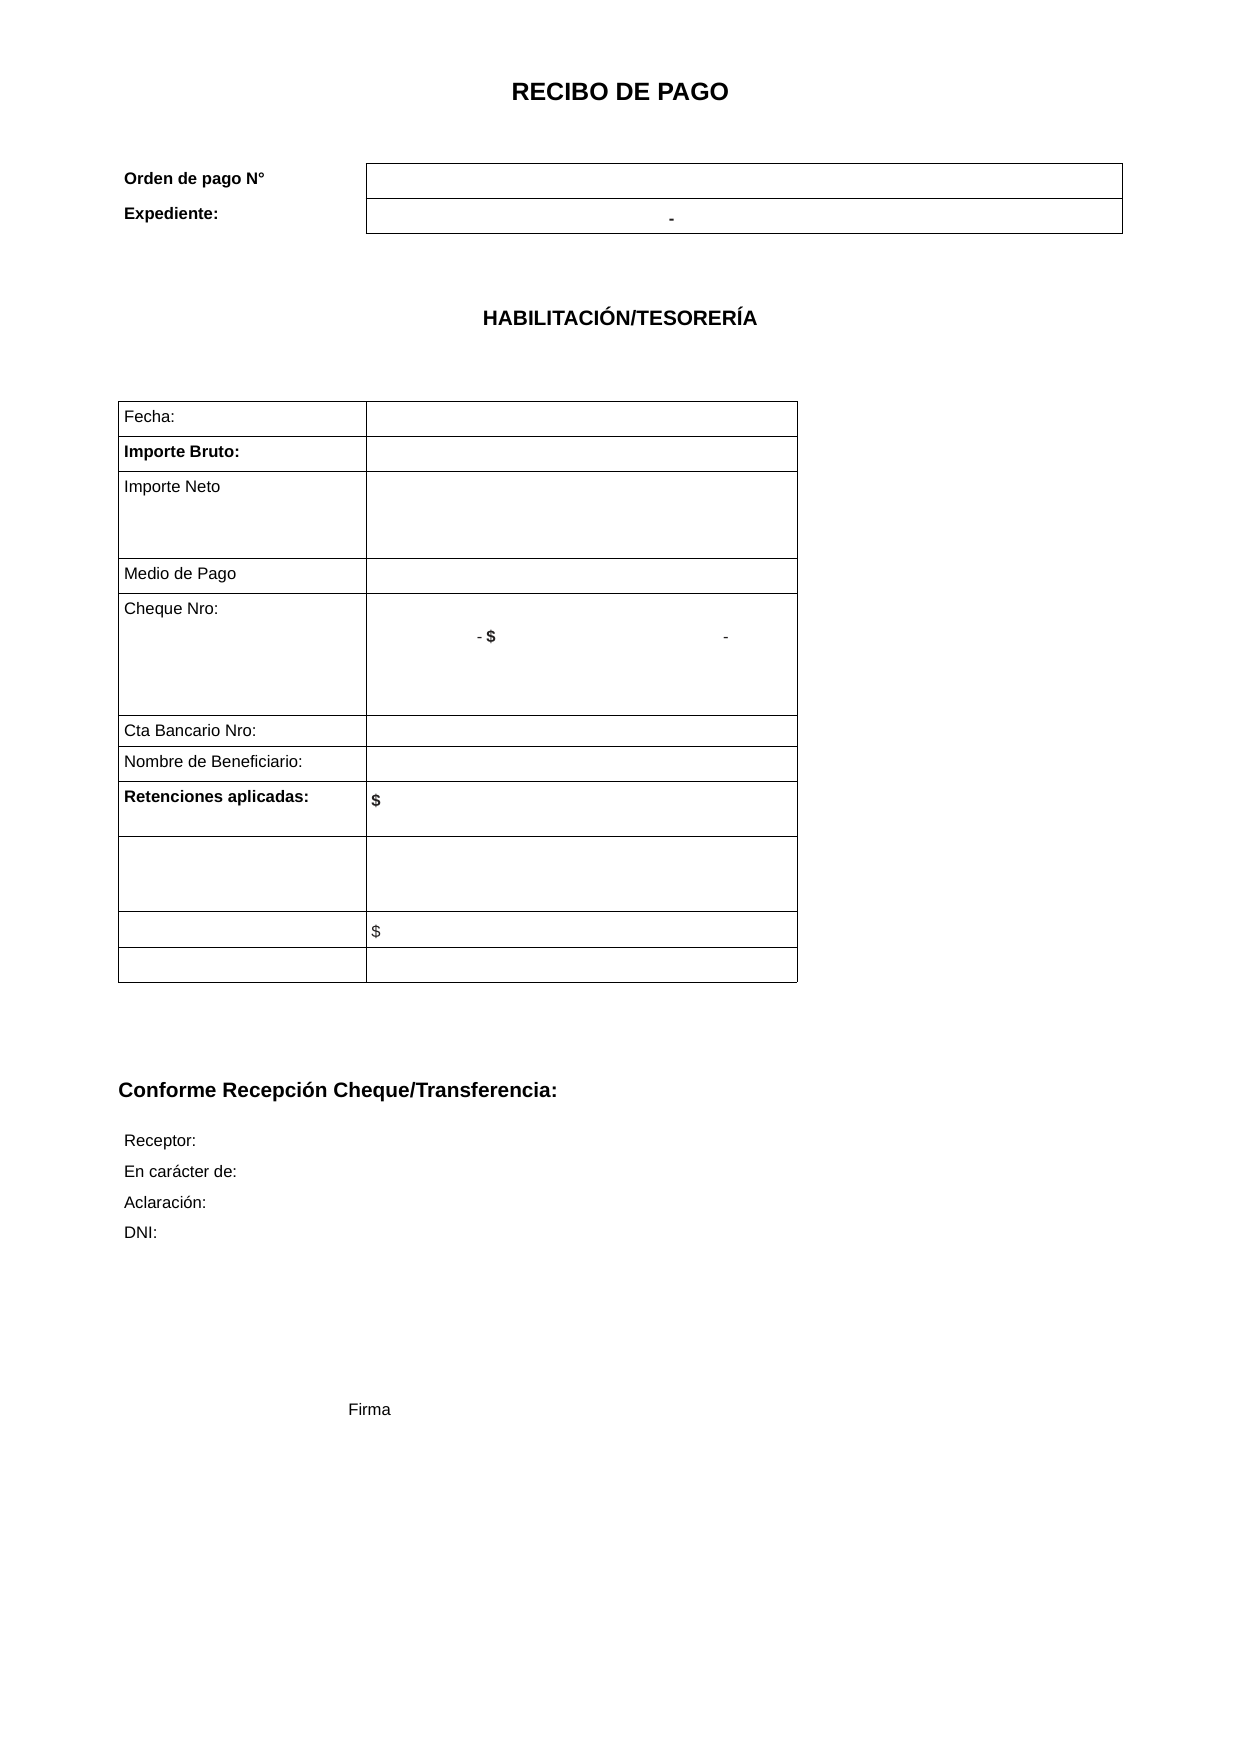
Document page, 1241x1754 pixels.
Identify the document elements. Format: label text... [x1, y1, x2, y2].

table_cell <for each="check in o.mapped('payment_ids.check_ids')"> <check.name> - $ <formatLang(check.amount)> - <check.issue_date and formatLang(check.issue_date,date='true')> </for> [367, 594, 797, 715]
table_cell Importe Bruto: [119, 437, 366, 471]
table_cell Cta Bancario Nro: [119, 716, 366, 746]
table_cell <for each="line in (o.payment_ids.filtered(lambda x: x.tax_withholding_id))"> [119, 837, 366, 911]
table_cell <line.tax_withholding_id.name> [119, 912, 366, 947]
table_cell DNI: [118, 1218, 621, 1248]
table_cell Firma [118, 1394, 621, 1440]
table_header <formatLang(o.payment_date,date='true')> [367, 402, 797, 436]
table_header <o.display_name> [367, 164, 1122, 198]
table_cell $ <formatLang(line.amount)> [367, 912, 797, 947]
table_cell Importe Neto [119, 472, 366, 558]
table_cell [118, 1248, 621, 1394]
text Conforme Recepción Cheque/Transferencia: [118, 1078, 1122, 1102]
table_cell [367, 837, 797, 911]
table_cell Cheque Nro: [119, 594, 366, 715]
table_header Fecha: [119, 402, 366, 436]
table_cell En carácter de: [118, 1156, 621, 1187]
text RECIBO DE PAGO [118, 77, 1122, 106]
text HABILITACIÓN/TESORERÍA [118, 305, 1122, 329]
table_cell <', '.join(o.payment_ids.mapped('journal_id.name'))> [367, 559, 797, 593]
table_cell <o.partner_id.name> [367, 747, 797, 781]
table_cell [367, 716, 797, 746]
table_cell </for> [119, 948, 366, 982]
table_cell <o.transaction_id.expedient_id.number> - <o.transaction_id.expedient_id.description> [367, 199, 1122, 233]
table_cell <formatLang(o.payments_amount - sum(o.payment_ids.filtered(lambda x: x.tax_withholding_id).mapped('amount')))> [367, 472, 797, 558]
table_cell $ <formatLang(sum(o.payment_ids.filtered(lambda x: x.tax_withholding_id).mapped('amount')))> [367, 782, 797, 836]
table_header Orden de pago N° [118, 163, 366, 198]
table_cell <formatLang(o.to_pay_amount)> [367, 437, 797, 471]
table_cell Nombre de Beneficiario: [119, 747, 366, 781]
table_cell Aclaración: [118, 1187, 621, 1217]
table_cell Expediente: [118, 198, 366, 233]
table_cell [367, 948, 797, 982]
table_header Receptor: [118, 1126, 621, 1156]
table_cell Medio de Pago [119, 559, 366, 593]
table_cell Retenciones aplicadas: [119, 782, 366, 836]
